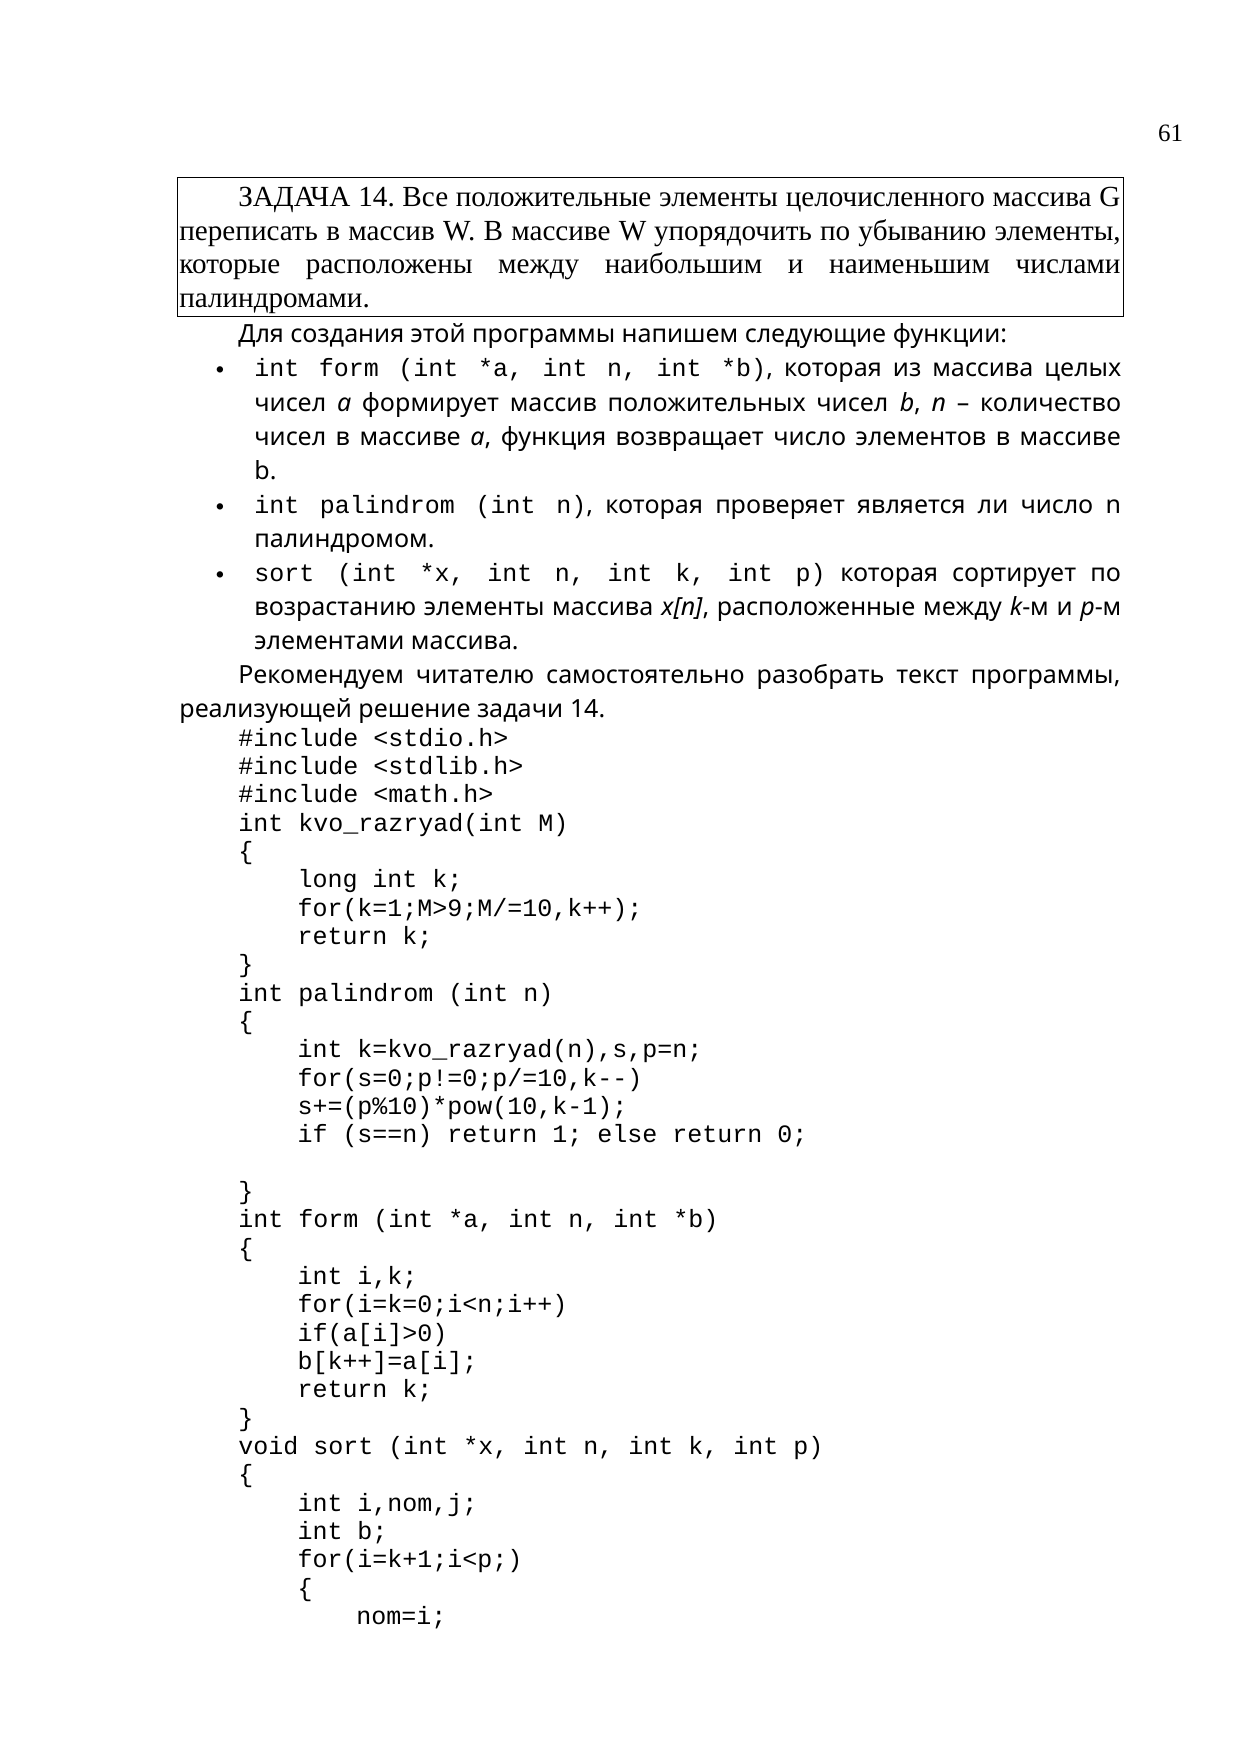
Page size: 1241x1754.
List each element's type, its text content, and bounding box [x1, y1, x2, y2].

text int k=kvo_razryad(n),s,p=n; [238, 1037, 1121, 1065]
text int b; [238, 1518, 1121, 1547]
text Для создания этой программы напишем следующие функции: [179, 317, 1121, 350]
text int palindrom (int n) [238, 980, 1121, 1008]
text s+=(p%10)*pow(10,k-1); [238, 1093, 1121, 1122]
text } [238, 1405, 1121, 1433]
text { [238, 838, 1121, 867]
list int form (int *a, int n, int *b), которая из массива целых чисел a формирует массив положительных чисел b, n – количество чисел в массиве a, функция возвращает число элементов в массиве b. [217, 350, 1121, 486]
text } [238, 952, 1121, 980]
text if(a[i]>0) [238, 1320, 1121, 1348]
text #include <stdlib.h> [238, 753, 1121, 782]
text { [238, 1008, 1121, 1037]
text int i,nom,j; [238, 1490, 1121, 1518]
text Рекомендуем читателю самостоятельно разобрать текст программы, реализующей решение задачи 14. [179, 657, 1121, 725]
text } [238, 1178, 1121, 1207]
text for(i=k=0;i<n;i++) [238, 1292, 1121, 1320]
text #include <math.h> [238, 782, 1121, 810]
text if (s==n) return 1; else return 0; [238, 1122, 1121, 1150]
list sort (int *x, int n, int k, int p) которая сортирует по возрастанию элементы массива x[n], расположенные между k-м и p-м элементами массива. [217, 555, 1121, 657]
text { [238, 1575, 1121, 1603]
text int i,k; [238, 1263, 1121, 1292]
text nom=i; [238, 1603, 1121, 1632]
text b[k++]=a[i]; [238, 1348, 1121, 1377]
text ЗАДАЧА 14. Все положительные элементы целочисленного массива G переписать в массив W. В массиве W упорядочить по убыванию элементы, которые расположены между наибольшим и наименьшим числами палиндромами. [178, 178, 1123, 316]
text for(k=1;M>9;M/=10,k++); [238, 895, 1121, 923]
text int form (int *a, int n, int *b) [238, 1207, 1121, 1235]
text for(s=0;p!=0;p/=10,k--) [238, 1065, 1121, 1093]
text return k; [238, 1377, 1121, 1405]
text { [238, 1235, 1121, 1263]
text { [238, 1462, 1121, 1490]
text int kvo_razryad(int M) [238, 810, 1121, 838]
list int palindrom (int n), которая проверяет является ли число n палиндромом. [217, 486, 1121, 555]
text #include <stdio.h> [238, 725, 1121, 753]
text for(i=k+1;i<p;) [238, 1547, 1121, 1575]
text long int k; [238, 867, 1121, 895]
text return k; [238, 923, 1121, 952]
text void sort (int *x, int n, int k, int p) [238, 1433, 1121, 1462]
